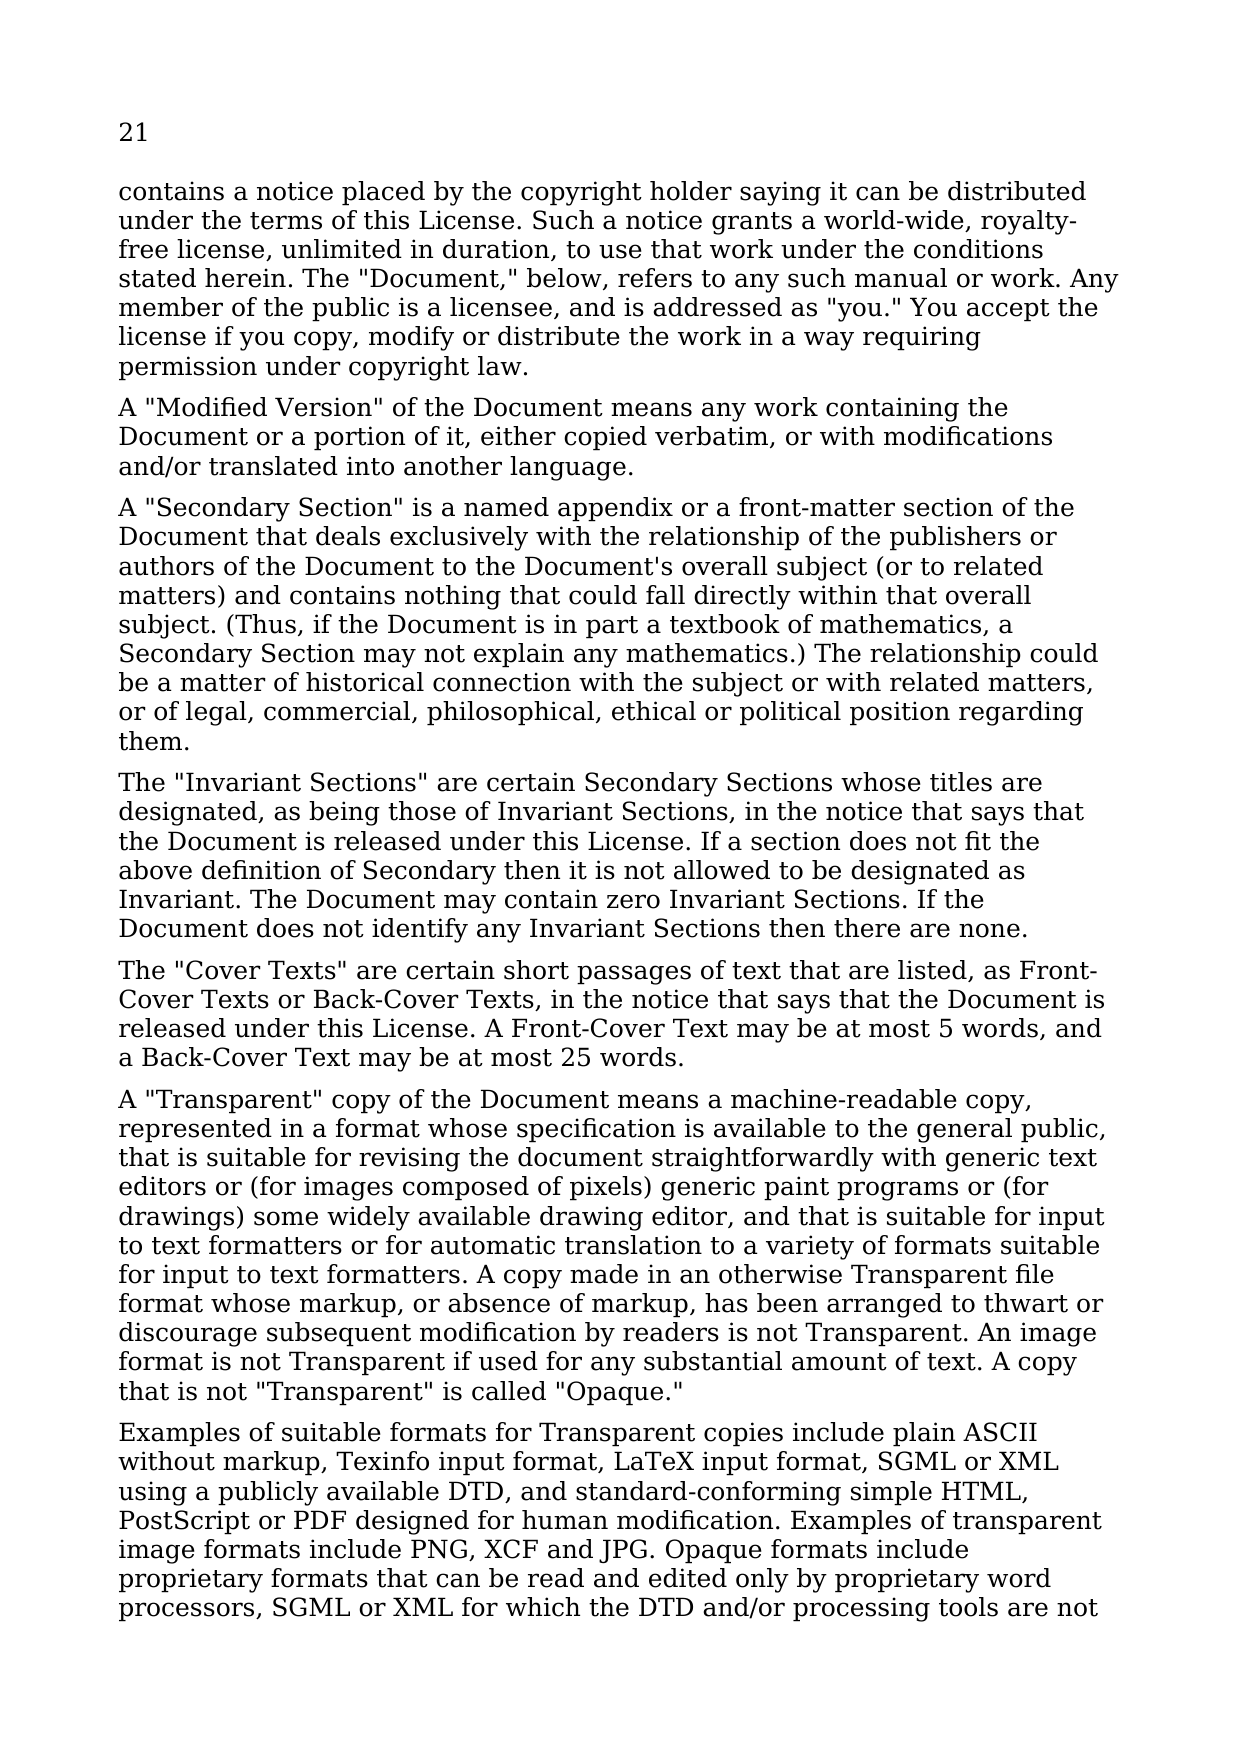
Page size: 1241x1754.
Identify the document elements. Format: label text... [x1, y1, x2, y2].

text A "Transparent" copy of the Document means a machine-readable copy, represented in a format whose specification is available to the general public, that is suitable for revising the document straightforwardly with generic text editors or (for images composed of pixels) generic paint programs or (for drawings) some widely available drawing editor, and that is suitable for input to text formatters or for automatic translation to a variety of formats suitable for input to text formatters. A copy made in an otherwise Transparent file format whose markup, or absence of markup, has been arranged to thwart or discourage subsequent modification by readers is not Transparent. An image format is not Transparent if used for any substantial amount of text. A copy that is not "Transparent" is called "Opaque." [118, 1085, 1122, 1406]
text contains a notice placed by the copyright holder saying it can be distributed under the terms of this License. Such a notice grants a world-wide, royalty-free license, unlimited in duration, to use that work under the conditions stated herein. The "Document," below, refers to any such manual or work. Any member of the public is a licensee, and is addressed as "you." You accept the license if you copy, modify or distribute the work in a way requiring permission under copyright law. [118, 177, 1122, 381]
text Examples of suitable formats for Transparent copies include plain ASCII without markup, Texinfo input format, LaTeX input format, SGML or XML using a publicly available DTD, and standard-conforming simple HTML, PostScript or PDF designed for human modification. Examples of transparent image formats include PNG, XCF and JPG. Opaque formats include proprietary formats that can be read and edited only by proprietary word processors, SGML or XML for which the DTD and/or processing tools are not [118, 1418, 1122, 1623]
text The "Invariant Sections" are certain Secondary Sections whose titles are designated, as being those of Invariant Sections, in the notice that says that the Document is released under this License. If a section does not fit the above definition of Secondary then it is not allowed to be designated as Invariant. The Document may contain zero Invariant Sections. If the Document does not identify any Invariant Sections then there are none. [118, 768, 1122, 943]
text A "Secondary Section" is a named appendix or a front-matter section of the Document that deals exclusively with the relationship of the publishers or authors of the Document to the Document's overall subject (or to related matters) and contains nothing that could fall directly within that overall subject. (Thus, if the Document is in part a textbook of mathematics, a Secondary Section may not explain any mathematics.) The relationship could be a matter of historical connection with the subject or with related matters, or of legal, commercial, philosophical, ethical or political position regarding them. [118, 493, 1122, 756]
text A "Modified Version" of the Document means any work containing the Document or a portion of it, either copied verbatim, or with modifications and/or translated into another language. [118, 393, 1122, 481]
text The "Cover Texts" are certain short passages of text that are listed, as Front-Cover Texts or Back-Cover Texts, in the notice that says that the Document is released under this License. A Front-Cover Text may be at most 5 words, and a Back-Cover Text may be at most 25 words. [118, 956, 1122, 1073]
